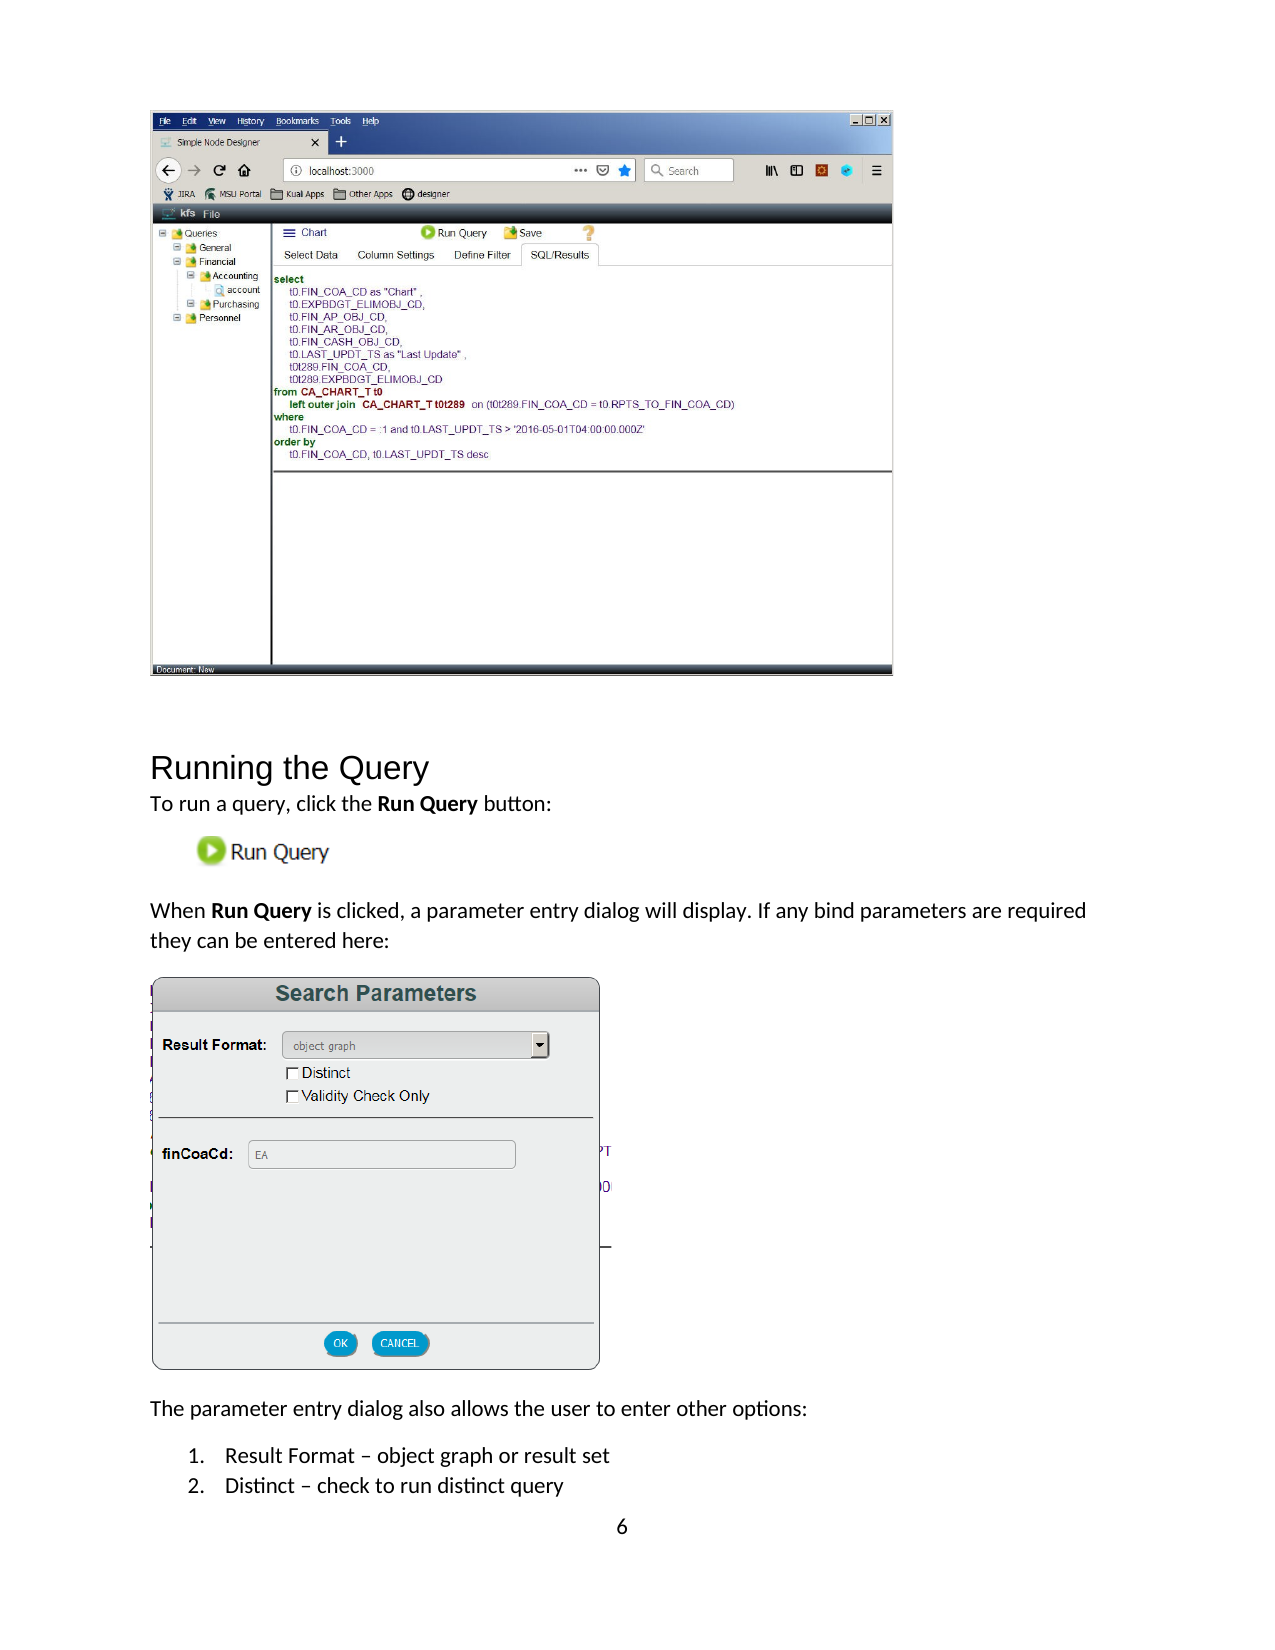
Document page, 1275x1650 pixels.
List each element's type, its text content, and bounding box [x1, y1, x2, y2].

picture [150, 972, 612, 1372]
text When Run Query is clicked, a parameter entry dialog will display. If any bind parameters are required they can be entered here: [150, 896, 1093, 954]
list Result Format – object graph or result set [187, 1441, 1104, 1469]
text The parameter entry dialog also allows the user to enter other options: [150, 1394, 1104, 1422]
text To run a query, click the Run Query button: [150, 789, 1104, 817]
list Distinct – check to run distinct query [187, 1471, 1104, 1499]
picture [150, 110, 894, 676]
subtitle Running the Query [150, 748, 1104, 786]
picture [150, 836, 356, 878]
